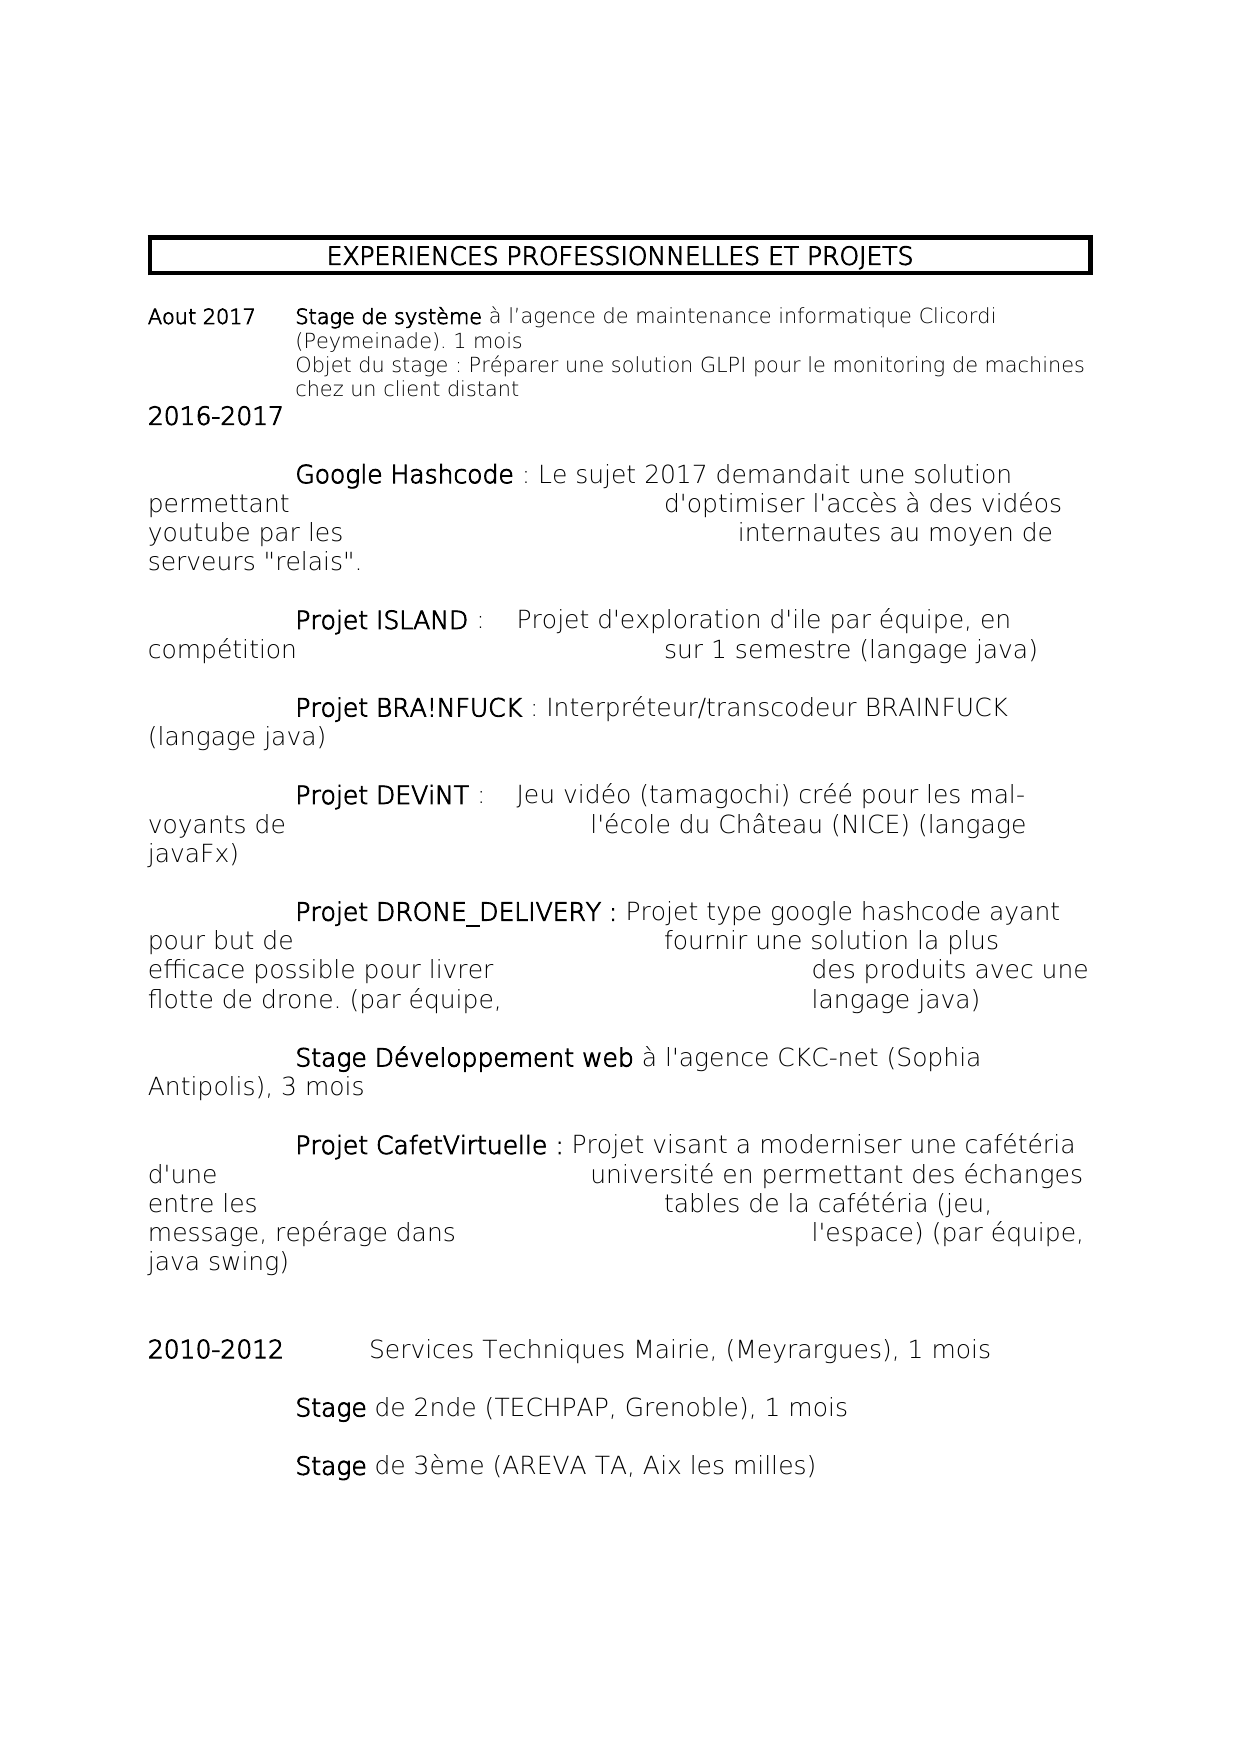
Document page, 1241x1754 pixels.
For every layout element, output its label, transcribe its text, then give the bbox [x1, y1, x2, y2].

text Stage Développement web à l'agence CKC-net (Sophia Antipolis), 3 mois [148, 1043, 1093, 1102]
text Projet DRONE_DELIVERY : Projet type google hashcode ayant pour but de fournir une solution la plus efficace possible pour livrer des produits avec une flotte de drone. (par équipe, langage java) [148, 897, 1093, 1014]
text 2016-2017 [148, 402, 1093, 431]
text Projet BRA!NFUCK : Interpréteur/transcodeur BRAINFUCK (langage java) [148, 693, 1093, 752]
text Projet CafetVirtuelle : Projet visant a moderniser une cafétéria d'une université en permettant des échanges entre les tables de la cafétéria (jeu, message, repérage dans l'espace) (par équipe, java swing) [148, 1131, 1093, 1277]
text Stage de 2nde (TECHPAP, Grenoble), 1 mois [148, 1393, 1093, 1422]
text 2010-2012 Services Techniques Mairie, (Meyrargues), 1 mois [148, 1335, 1093, 1364]
text Projet ISLAND : Projet d'exploration d'ile par équipe, en compétition sur 1 semestre (langage java) [148, 606, 1093, 664]
text Google Hashcode : Le sujet 2017 demandait une solution permettant d'optimiser l'accès à des vidéos youtube par les internautes au moyen de serveurs "relais". [148, 460, 1093, 577]
text Aout 2017 Stage de système à l’agence de maintenance informatique Clicordi (Peymeinade). 1 mois Objet du stage : Préparer une solution GLPI pour le monitoring de machines chez un client distant [148, 304, 1093, 402]
text EXPERIENCES PROFESSIONNELLES ET PROJETS [152, 240, 1088, 271]
text Stage de 3ème (AREVA TA, Aix les milles) [148, 1452, 1093, 1481]
text Projet DEViNT : Jeu vidéo (tamagochi) créé pour les mal-voyants de l'école du Château (NICE) (langage javaFx) [148, 781, 1093, 868]
